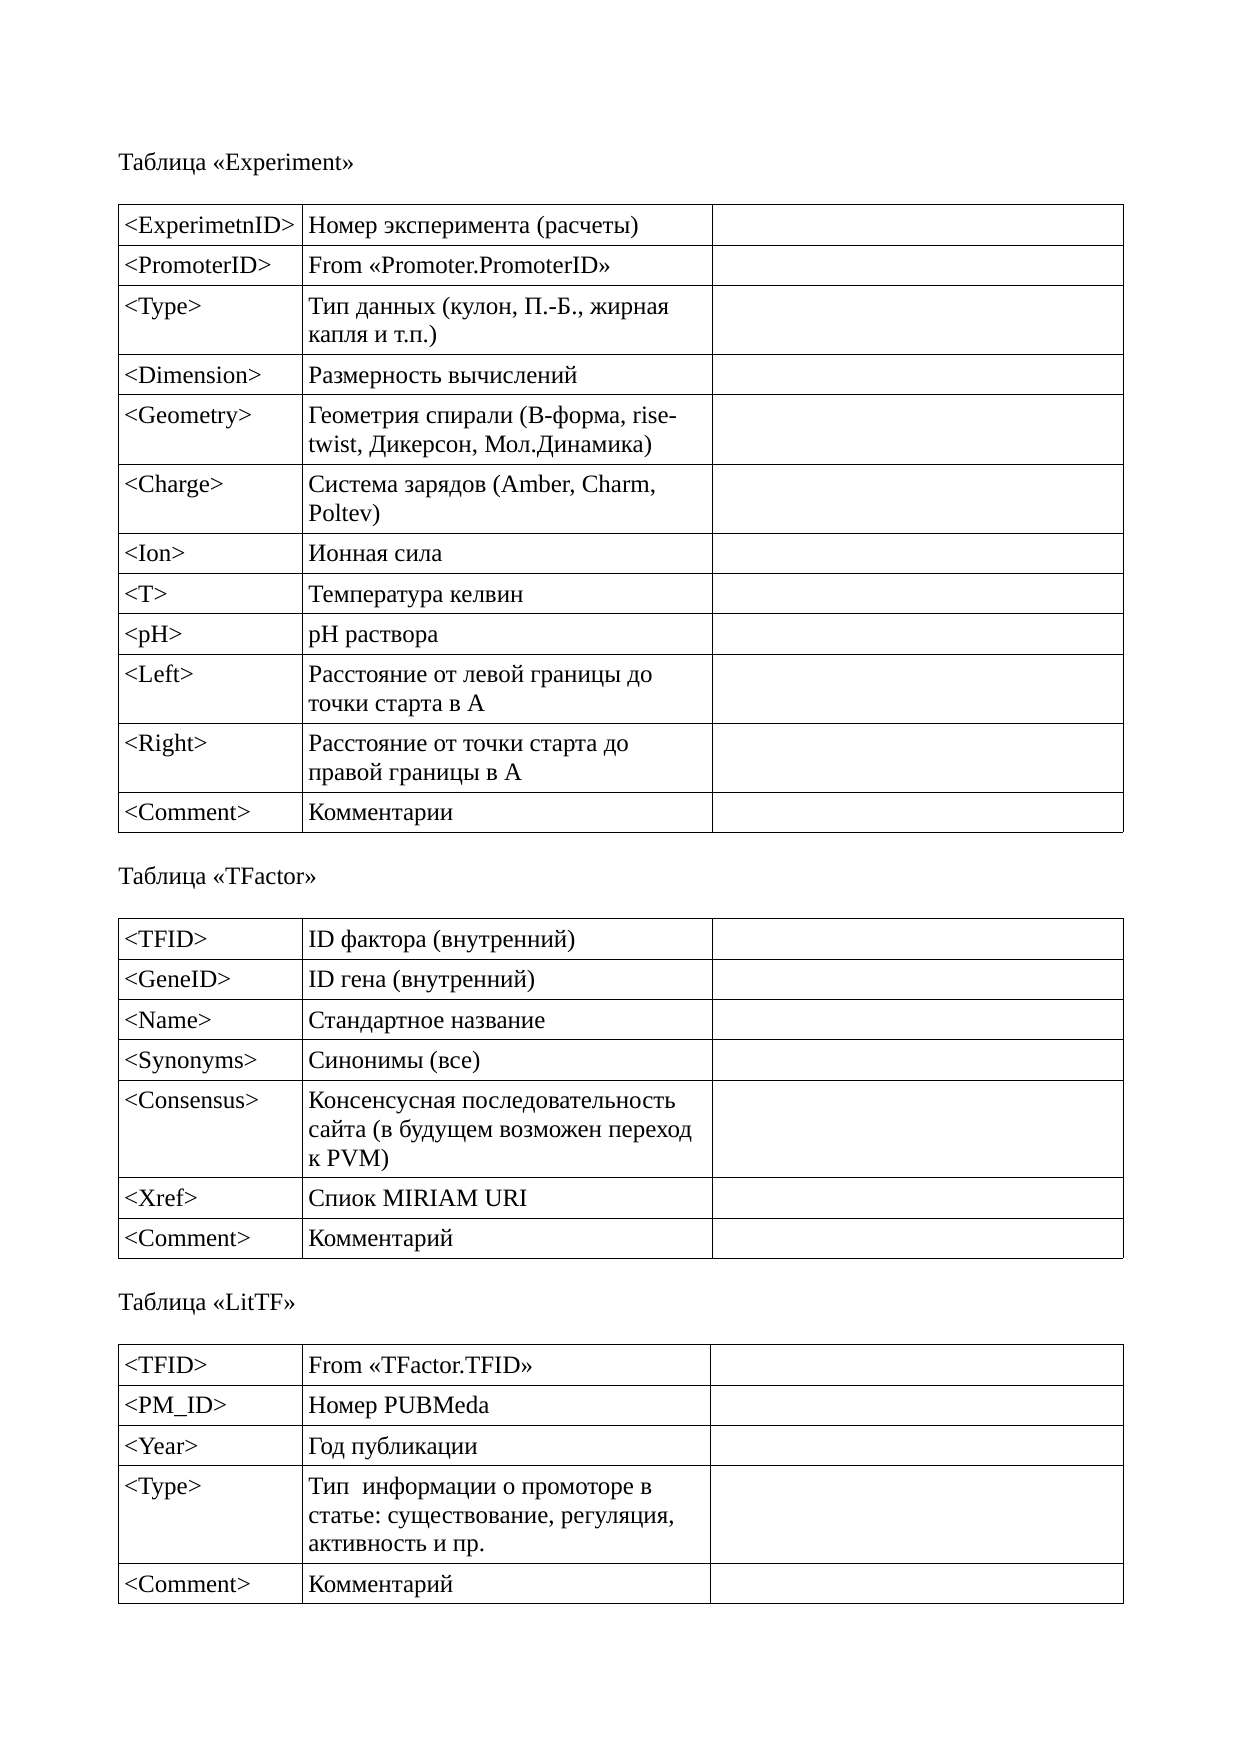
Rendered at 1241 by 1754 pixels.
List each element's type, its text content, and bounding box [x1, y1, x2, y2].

table_cell <Geometry> [119, 395, 302, 463]
table_cell Консенсусная последовательность сайта (в будущем возможен переход к PVM) [303, 1081, 712, 1177]
table_cell <Comment> [119, 1219, 302, 1258]
table_cell рH раствора [303, 614, 712, 653]
table_cell Геометрия спирали (В-форма, rise-twist, Дикерсон, Мол.Динамика) [303, 395, 712, 463]
table_cell <Charge> [119, 465, 302, 532]
table_header From «TFactor.TFID» [303, 1345, 710, 1384]
table_header <TFID> [119, 1345, 302, 1384]
table_cell [713, 614, 1123, 653]
table_cell [711, 1386, 1123, 1425]
table_cell <Synonyms> [119, 1040, 302, 1079]
table_cell [713, 286, 1123, 354]
table_cell From «Promoter.PromoterID» [303, 246, 712, 285]
table_cell [713, 574, 1123, 613]
table_cell [713, 793, 1123, 832]
table_header <TFID> [119, 919, 302, 958]
table_cell [713, 724, 1123, 792]
table_cell Комментарий [303, 1564, 710, 1603]
table_header [713, 205, 1123, 245]
table_header ID фактора (внутренний) [303, 919, 712, 958]
text Таблица «Experiment» [118, 147, 1122, 176]
table_cell Комментарий [303, 1219, 712, 1258]
table_cell Тип информации о промоторе в статье: существование, регуляция, активность и пр. [303, 1466, 710, 1563]
table_cell Ионная сила [303, 534, 712, 573]
table_cell [713, 246, 1123, 285]
table_cell Система зарядов (Amber, Charm, Poltev) [303, 465, 712, 532]
table_cell <Year> [119, 1426, 302, 1465]
table_cell Стандартное название [303, 1000, 712, 1039]
table_cell Расстояние от левой границы до точки старта в А [303, 655, 712, 722]
table_cell [713, 1040, 1123, 1079]
table_cell [713, 1219, 1123, 1258]
table_header [711, 1345, 1123, 1384]
table_cell <Dimension> [119, 355, 302, 394]
table_cell [713, 1178, 1123, 1218]
text Таблица «LitTF» [118, 1287, 1122, 1316]
table_cell <Type> [119, 286, 302, 354]
table_cell <Type> [119, 1466, 302, 1563]
table_cell Год публикации [303, 1426, 710, 1465]
table_cell <Ion> [119, 534, 302, 573]
table_cell Расстояние от точки старта до правой границы в А [303, 724, 712, 792]
table_cell [713, 1081, 1123, 1177]
table_cell [713, 655, 1123, 722]
table_cell Размерность вычислений [303, 355, 712, 394]
table_cell <Comment> [119, 1564, 302, 1603]
table_cell [713, 465, 1123, 532]
table_cell <Consensus> [119, 1081, 302, 1177]
table_cell [713, 355, 1123, 394]
table_cell <PromoterID> [119, 246, 302, 285]
table_cell <Right> [119, 724, 302, 792]
table_cell Температура келвин [303, 574, 712, 613]
table_cell <T> [119, 574, 302, 613]
table_cell <Name> [119, 1000, 302, 1039]
table_cell <pH> [119, 614, 302, 653]
table_cell ID гена (внутренний) [303, 960, 712, 999]
table_cell Спиок MIRIAM URI [303, 1178, 712, 1218]
table_cell Тип данных (кулон, П.-Б., жирная капля и т.п.) [303, 286, 712, 354]
table_cell [713, 960, 1123, 999]
table_cell [711, 1564, 1123, 1603]
table_header <ExperimetnID> [119, 205, 302, 245]
table_cell Номер PUBMeda [303, 1386, 710, 1425]
table_cell <Left> [119, 655, 302, 722]
table_cell <PM_ID> [119, 1386, 302, 1425]
table_cell Синонимы (все) [303, 1040, 712, 1079]
table_header Номер эксперимента (расчеты) [303, 205, 712, 245]
table_cell [713, 395, 1123, 463]
table_cell <Xref> [119, 1178, 302, 1218]
table_header [713, 919, 1123, 958]
table_cell [711, 1426, 1123, 1465]
table_cell [713, 534, 1123, 573]
table_cell Комментарии [303, 793, 712, 832]
text Таблица «TFactor» [118, 861, 1122, 889]
table_cell [713, 1000, 1123, 1039]
table_cell <GeneID> [119, 960, 302, 999]
table_cell <Comment> [119, 793, 302, 832]
table_cell [711, 1466, 1123, 1563]
